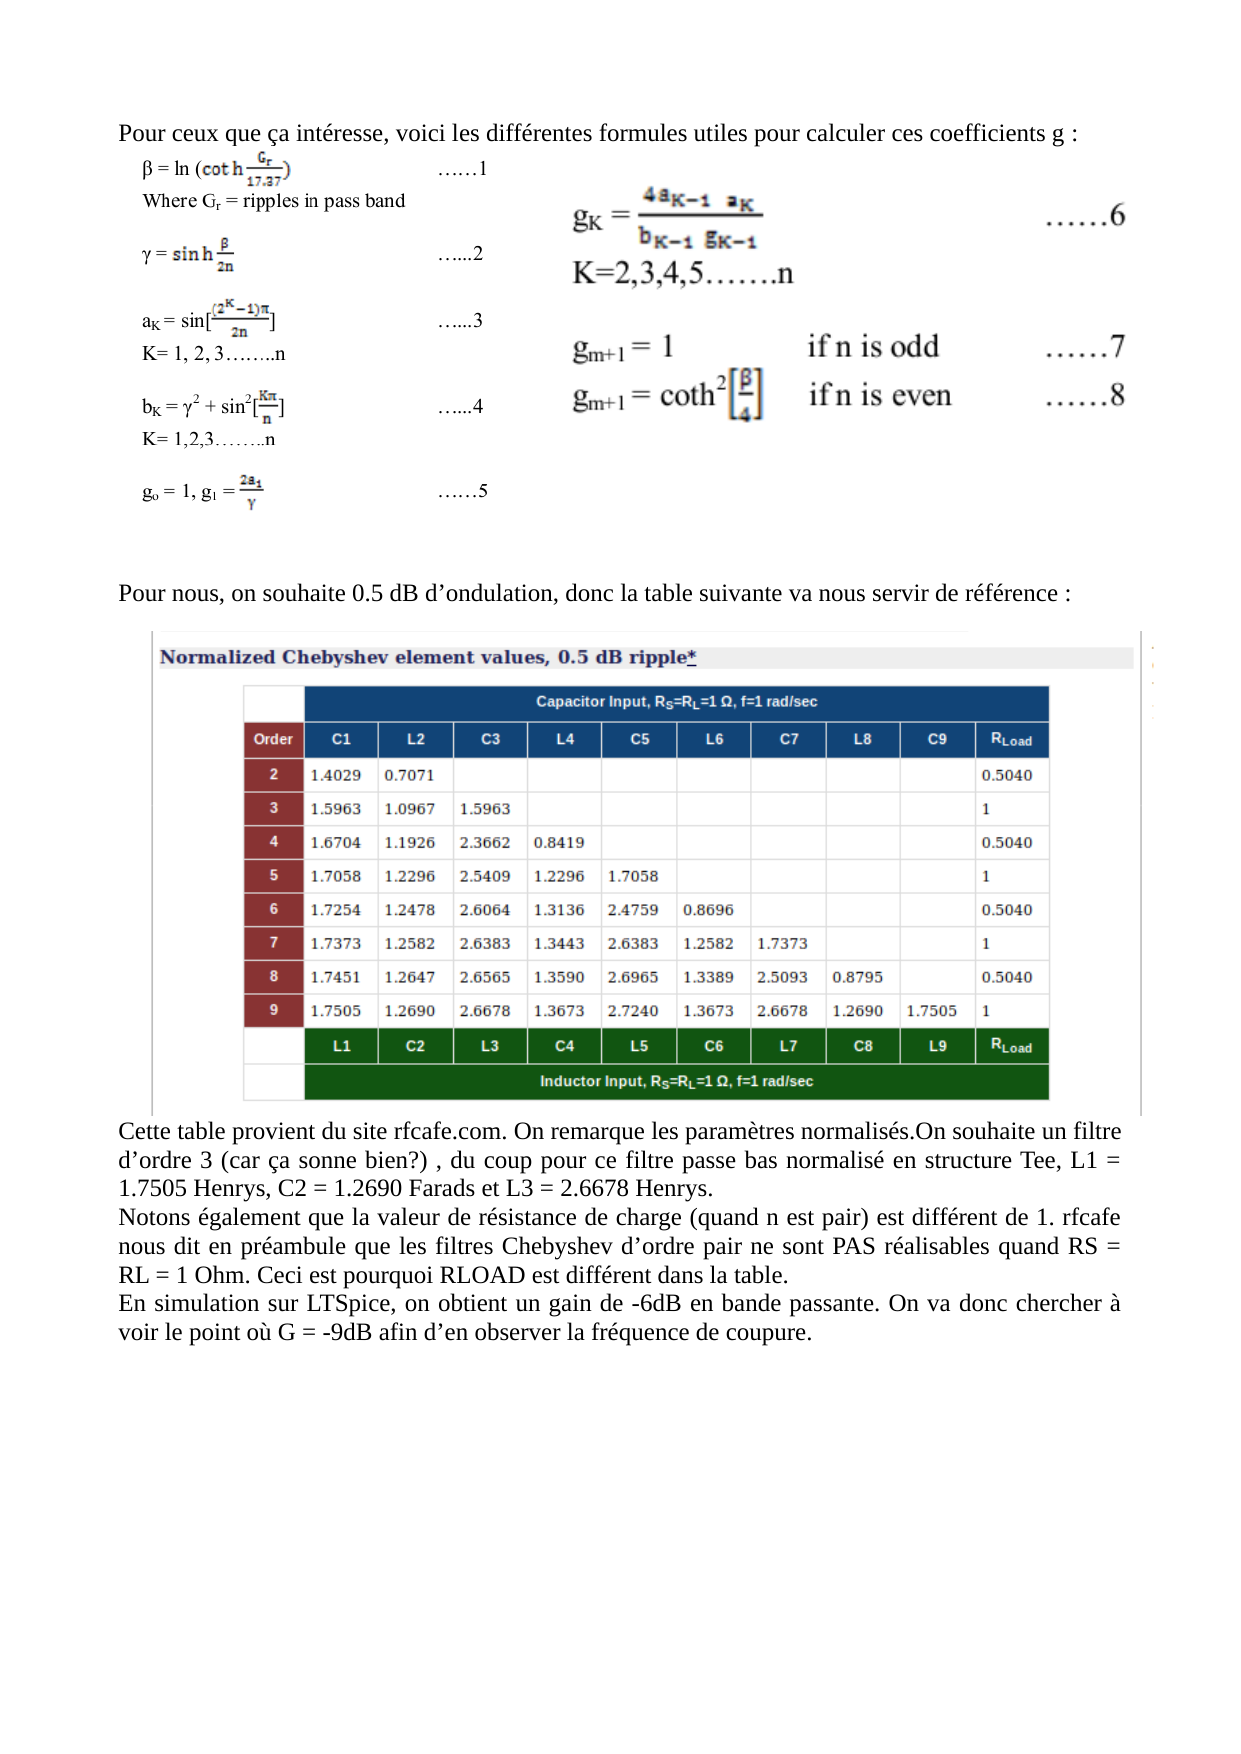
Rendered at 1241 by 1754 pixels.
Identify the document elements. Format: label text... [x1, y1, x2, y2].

picture [116, 146, 505, 544]
text Notons également que la valeur de résistance de charge (quand n est pair) est différent de 1. rfcafe nous dit en préambule que les filtres Chebyshev d’ordre pair ne sont PAS réalisables quand RS = RL = 1 Ohm. Ceci est pourquoi RLOAD est différent dans la table. [118, 1202, 1122, 1288]
picture [524, 166, 1163, 443]
text En simulation sur LTSpice, on obtient un gain de -6dB en bande passante. On va donc chercher à voir le point où G = -9dB afin d’en observer la fréquence de coupure. [118, 1288, 1122, 1346]
text Cette table provient du site rfcafe.com. On remarque les paramètres normalisés.On souhaite un filtre d’ordre 3 (car ça sonne bien?) , du coup pour ce filtre passe bas normalisé en structure Tee, L1 = 1.7505 Henrys, C2 = 1.2690 Farads et L3 = 2.6678 Henrys. [118, 607, 1122, 1202]
text Pour nous, on souhaite 0.5 dB d’ondulation, donc la table suivante va nous servir de référence : [118, 578, 1122, 607]
picture [149, 631, 1154, 1116]
text Pour ceux que ça intéresse, voici les différentes formules utiles pour calculer ces coefficients g : [118, 118, 1122, 147]
